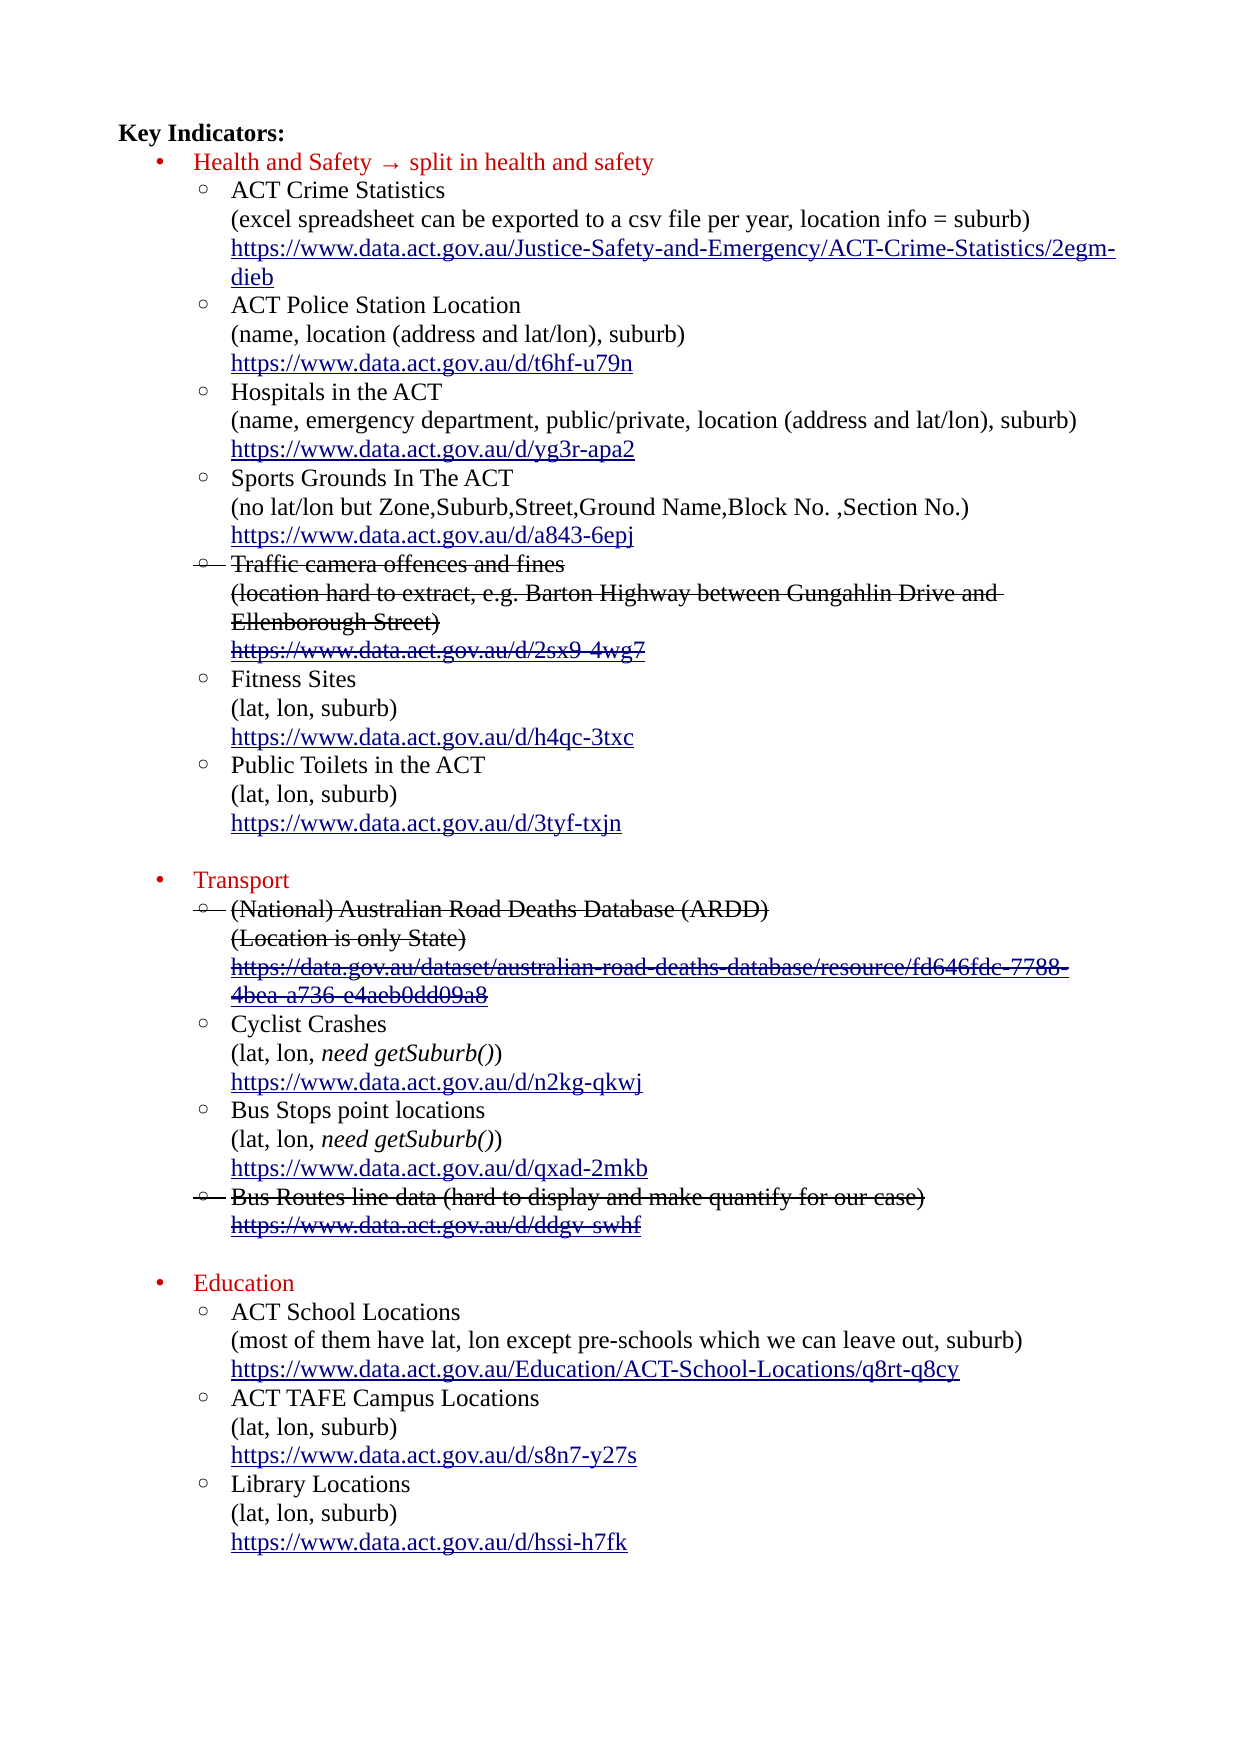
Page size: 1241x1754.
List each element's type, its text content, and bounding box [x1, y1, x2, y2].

list https://www.data.act.gov.au/d/a843-6epj [193, 521, 1122, 549]
list Cyclist Crashes [193, 1009, 1122, 1038]
list Transport [156, 866, 1122, 894]
list (lat, lon, suburb) [193, 1498, 1122, 1527]
list https://www.data.act.gov.au/d/s8n7-y27s [193, 1441, 1122, 1469]
list ACT School Locations [193, 1297, 1122, 1326]
list (lat, lon, suburb) [193, 693, 1122, 722]
list Education [156, 1268, 1122, 1297]
list https://www.data.act.gov.au/Education/ACT-School-Locations/q8rt-q8cy [193, 1354, 1122, 1383]
list https://www.data.act.gov.au/d/n2kg-qkwj [193, 1067, 1122, 1096]
list ACT Police Station Location (name, location (address and lat/lon), suburb) [193, 291, 1122, 348]
list https://www.data.act.gov.au/d/yg3r-apa2 [193, 434, 1122, 463]
list ACT Crime Statistics [193, 176, 1122, 204]
list Sports Grounds In The ACT [193, 463, 1122, 492]
list Health and Safety → split in health and safety [156, 147, 1122, 176]
list (most of them have lat, lon except pre-schools which we can leave out, suburb) [193, 1326, 1122, 1354]
list Bus Routes line data (hard to display and make quantify for our case) [193, 1182, 1122, 1211]
list Fitness Sites [193, 664, 1122, 693]
list (no lat/lon but Zone,Suburb,Street,Ground Name,Block No. ,Section No.) [193, 492, 1122, 521]
list (National) Australian Road Deaths Database (ARDD) (Location is only State) [193, 894, 1122, 952]
list (lat, lon, need getSuburb()) [193, 1038, 1122, 1067]
list Public Toilets in the ACT (lat, lon, suburb) [193, 751, 1122, 808]
list Library Locations [193, 1469, 1122, 1498]
list https://www.data.act.gov.au/d/ddgv-swhf [193, 1211, 1122, 1239]
list Hospitals in the ACT (name, emergency department, public/private, location (address and lat/lon), suburb) [193, 377, 1122, 434]
list https://www.data.act.gov.au/d/t6hf-u79n [193, 348, 1122, 377]
list https://www.data.act.gov.au/Justice-Safety-and-Emergency/ACT-Crime-Statistics/2egm-dieb [193, 233, 1122, 291]
list https://www.data.act.gov.au/d/2sx9-4wg7 [193, 636, 1122, 664]
list (lat, lon, suburb) [193, 1412, 1122, 1441]
list (lat, lon, need getSuburb()) [193, 1124, 1122, 1153]
list ACT TAFE Campus Locations [193, 1383, 1122, 1412]
list https://data.gov.au/dataset/australian-road-deaths-database/resource/fd646fdc-7788-4bea-a736-e4aeb0dd09a8 [193, 952, 1122, 1009]
list Bus Stops point locations [193, 1096, 1122, 1124]
list https://www.data.act.gov.au/d/3tyf-txjn [193, 808, 1122, 837]
list https://www.data.act.gov.au/d/hssi-h7fk [193, 1527, 1122, 1556]
list Traffic camera offences and fines (location hard to extract, e.g. Barton Highway between Gungahlin Drive and Ellenborough Street) [193, 549, 1122, 636]
list https://www.data.act.gov.au/d/qxad-2mkb [193, 1153, 1122, 1182]
list (excel spreadsheet can be exported to a csv file per year, location info = suburb) [193, 204, 1122, 233]
text Key Indicators: [118, 118, 1122, 147]
list https://www.data.act.gov.au/d/h4qc-3txc [193, 722, 1122, 751]
